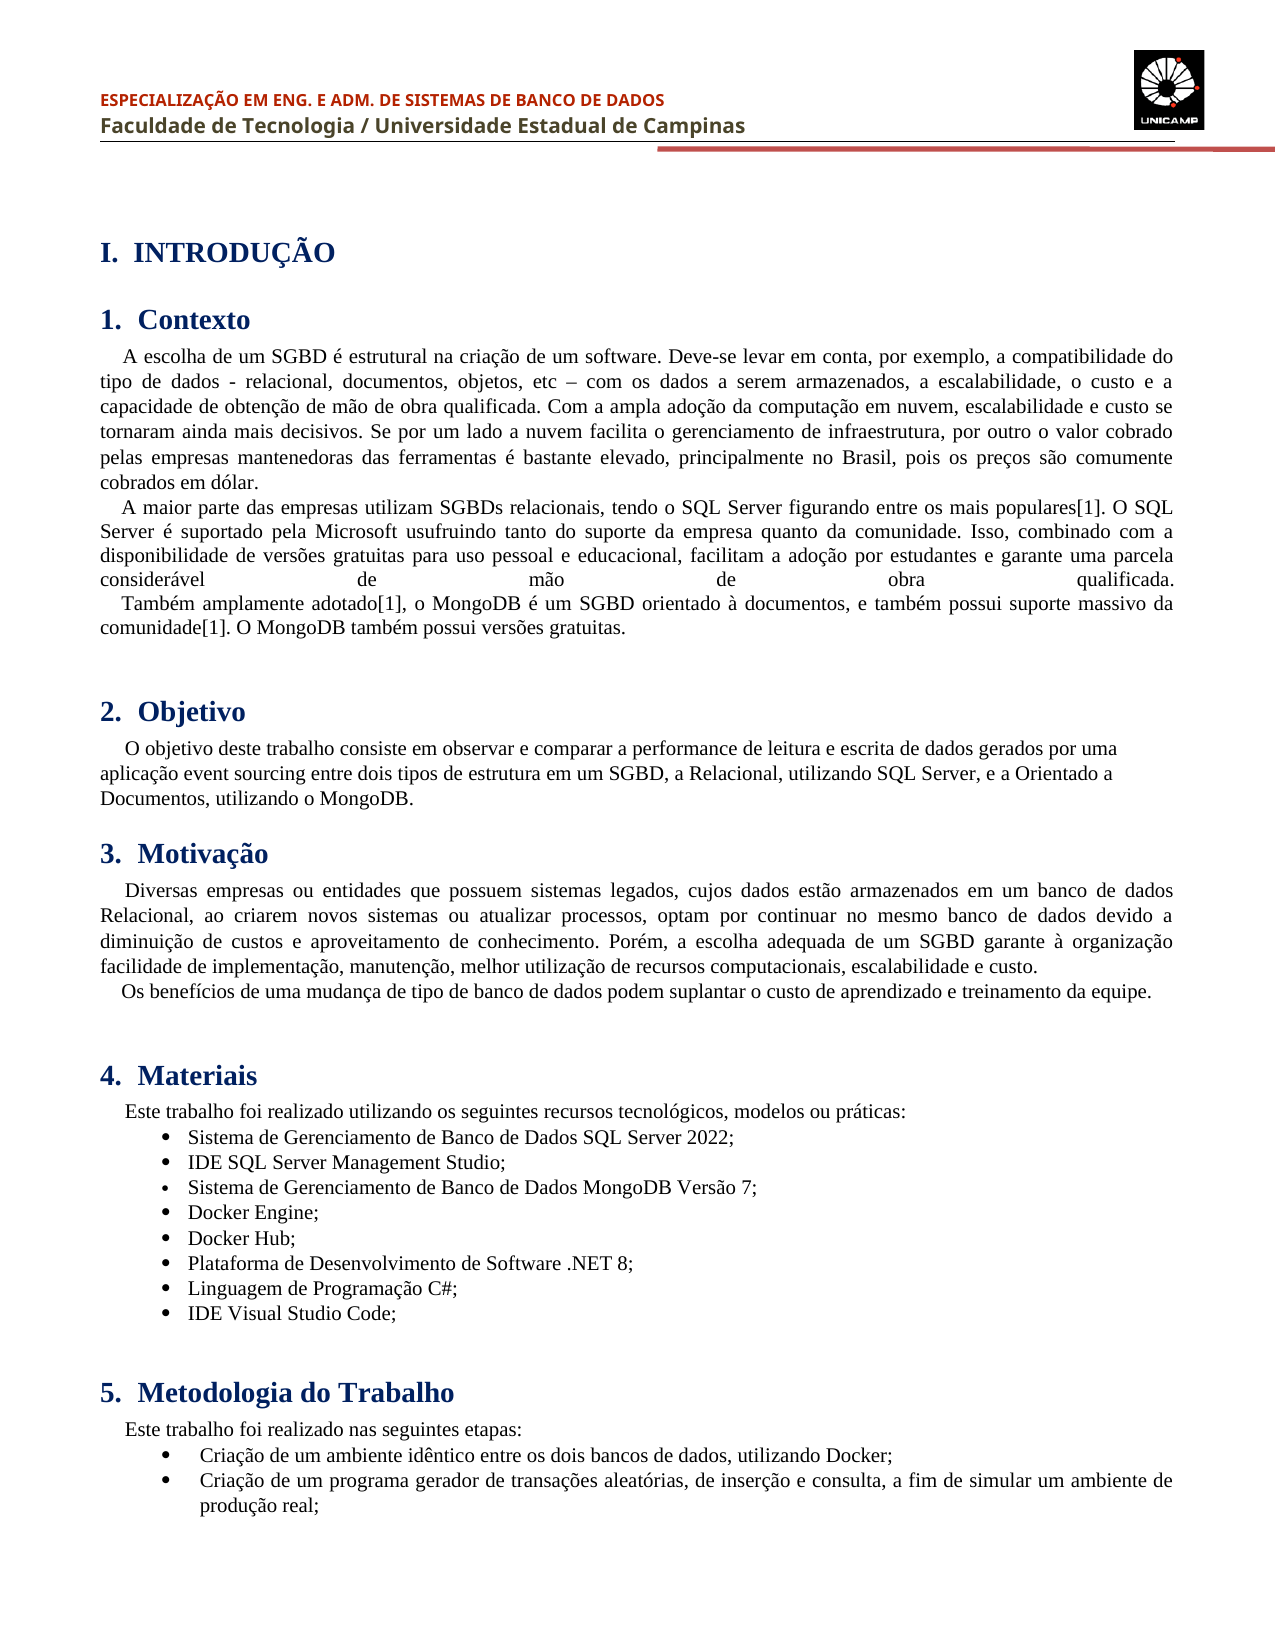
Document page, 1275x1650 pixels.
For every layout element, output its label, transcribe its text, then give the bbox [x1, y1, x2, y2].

text Diversas empresas ou entidades que possuem sistemas legados, cujos dados estão armazenados em um banco de dados Relacional, ao criarem novos sistemas ou atualizar processos, optam por continuar no mesmo banco de dados devido a diminuição de custos e aproveitamento de conhecimento. Porém, a escolha adequada de um SGBD garante à organização facilidade de implementação, manutenção, melhor utilização de recursos computacionais, escalabilidade e custo. [100, 878, 1175, 978]
text Este trabalho foi realizado utilizando os seguintes recursos tecnológicos, modelos ou práticas: [100, 1099, 1175, 1123]
subtitle INTRODUÇÃO [100, 235, 1175, 268]
text Os benefícios de uma mudança de tipo de banco de dados podem suplantar o custo de aprendizado e treinamento da equipe. [100, 979, 1175, 1003]
subtitle Contexto [100, 302, 1175, 335]
text A maior parte das empresas utilizam SGBDs relacionais, tendo o SQL Server figurando entre os mais populares[1]. O SQL Server é suportado pela Microsoft usufruindo tanto do suporte da empresa quanto da comunidade. Isso, combinado com a disponibilidade de versões gratuitas para uso pessoal e educacional, facilitam a adoção por estudantes e garante uma parcela considerável de mão de obra qualificada. Também amplamente adotado[1], o MongoDB é um SGBD orientado à documentos, e também possui suporte massivo da comunidade[1]. O MongoDB também possui versões gratuitas. [100, 495, 1175, 639]
list Criação de um ambiente idêntico entre os dois bancos de dados, utilizando Docker; [162, 1442, 1175, 1467]
picture [1134, 50, 1205, 130]
list Sistema de Gerenciamento de Banco de Dados SQL Server 2022; [162, 1125, 1175, 1149]
subtitle Motivação [100, 836, 1175, 870]
text A escolha de um SGBD é estrutural na criação de um software. Deve-se levar em conta, por exemplo, a compatibilidade do tipo de dados - relacional, documentos, objetos, etc – com os dados a serem armazenados, a escalabilidade, o custo e a capacidade de obtenção de mão de obra qualificada. Com a ampla adoção da computação em nuvem, escalabilidade e custo se tornaram ainda mais decisivos. Se por um lado a nuvem facilita o gerenciamento de infraestrutura, por outro o valor cobrado pelas empresas mantenedoras das ferramentas é bastante elevado, principalmente no Brasil, pois os preços são comumente cobrados em dólar. [100, 344, 1175, 494]
list Docker Engine; [162, 1200, 1175, 1224]
list Sistema de Gerenciamento de Banco de Dados MongoDB Versão 7; [162, 1175, 1175, 1199]
subtitle Objetivo [100, 694, 1175, 727]
list Criação de um programa gerador de transações aleatórias, de inserção e consulta, a fim de simular um ambiente de produção real; [162, 1468, 1175, 1517]
list Linguagem de Programação C#; [162, 1276, 1175, 1300]
subtitle Materiais [100, 1058, 1175, 1091]
subtitle Metodologia do Trabalho [100, 1375, 1175, 1409]
text Este trabalho foi realizado nas seguintes etapas: [100, 1417, 1175, 1441]
text O objetivo deste trabalho consiste em observar e comparar a performance de leitura e escrita de dados gerados por uma aplicação event sourcing entre dois tipos de estrutura em um SGBD, a Relacional, utilizando SQL Server, e a Orientado a Documentos, utilizando o MongoDB. [100, 736, 1175, 810]
list IDE Visual Studio Code; [162, 1301, 1175, 1325]
list Docker Hub; [162, 1226, 1175, 1249]
list IDE SQL Server Management Studio; [162, 1150, 1175, 1174]
list Plataforma de Desenvolvimento de Software .NET 8; [162, 1251, 1175, 1275]
